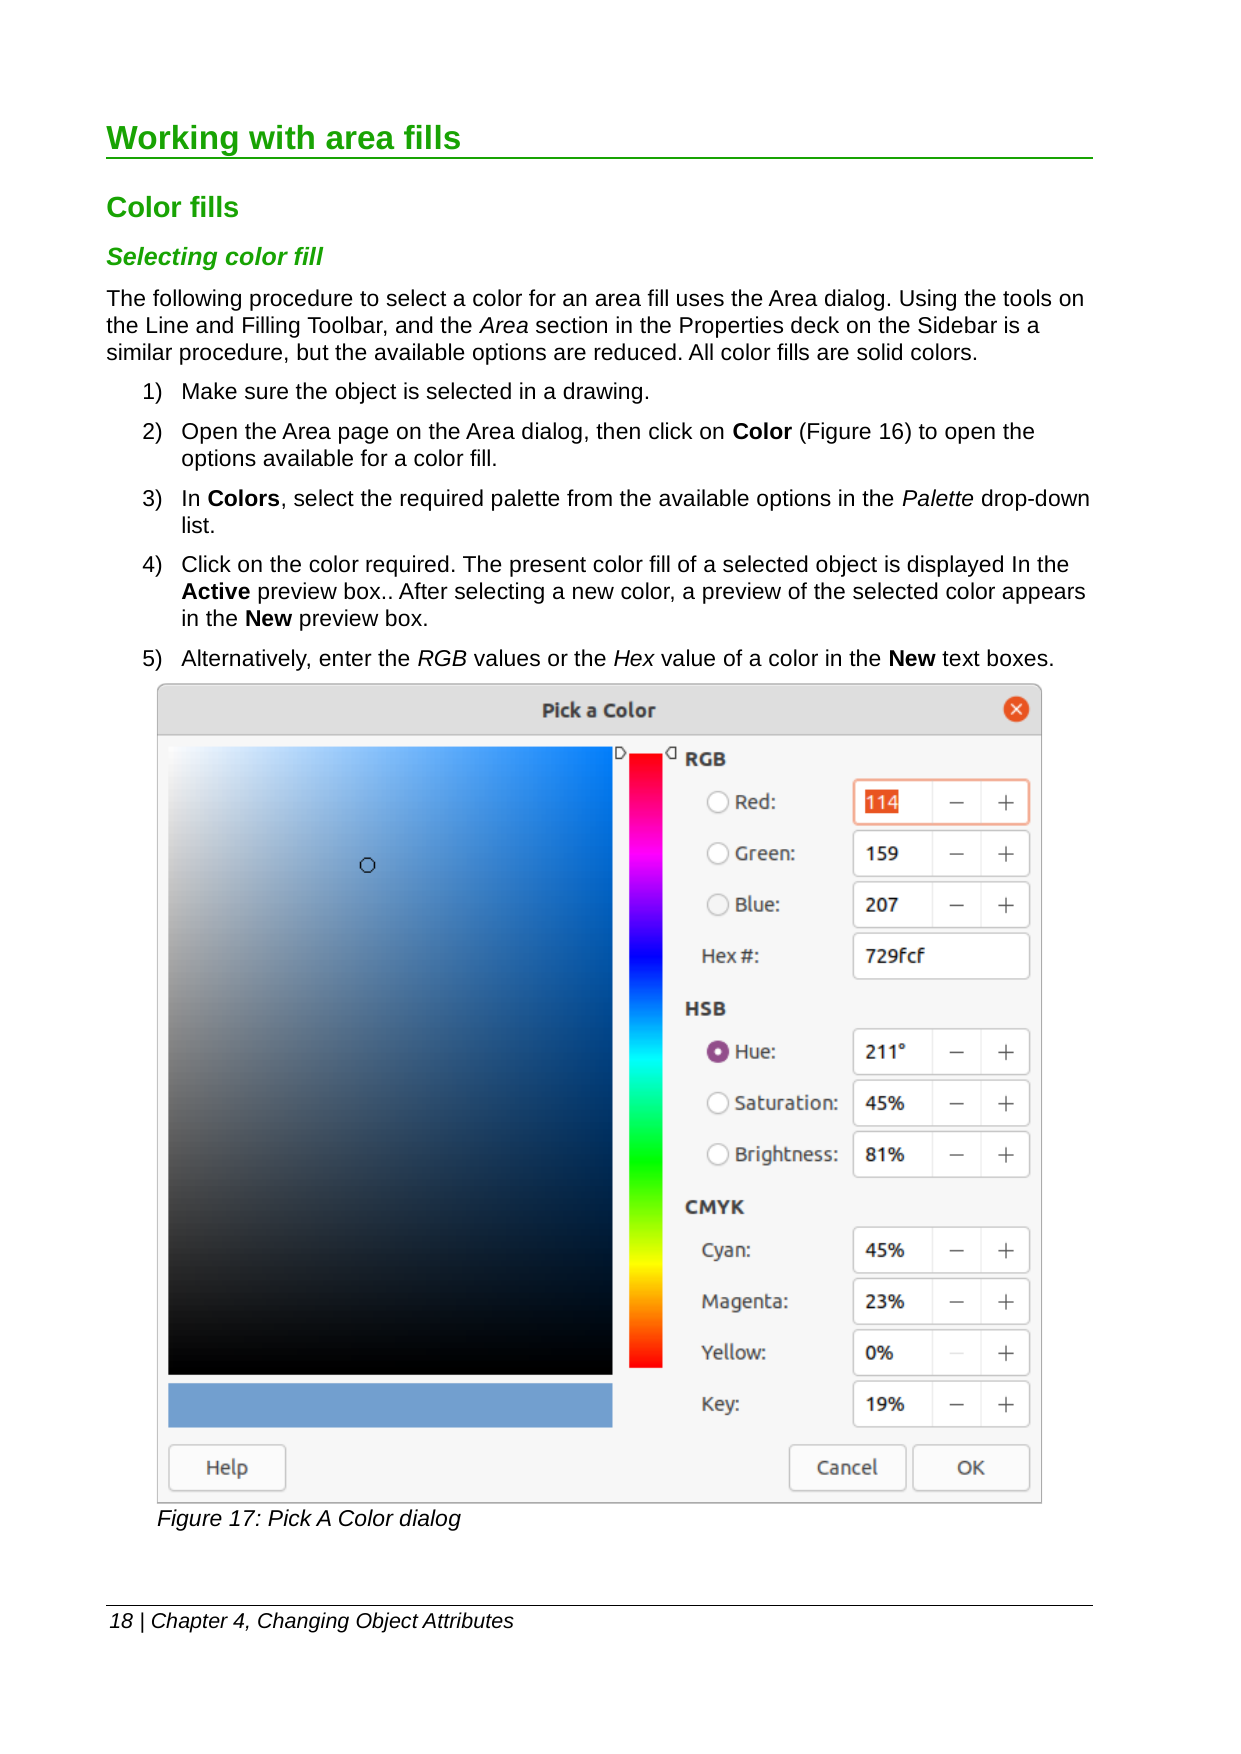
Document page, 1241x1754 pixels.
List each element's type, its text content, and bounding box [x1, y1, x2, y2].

subtitle Working with area fills [106, 118, 1093, 157]
text The following procedure to select a color for an area fill uses the Area dialog. Using the tools on the Line and Filling Toolbar, and the Area section in the Properties deck on the Sidebar is a similar procedure, but the available options are reduced. All color fills are solid colors. [106, 284, 1093, 365]
subtitle Selecting color fill [106, 242, 1093, 271]
subtitle Color fills [106, 190, 1093, 223]
list Make sure the object is selected in a drawing. [162, 378, 1093, 405]
picture [156, 683, 1043, 1504]
list Open the Area page on the Area dialog, then click on Color (Figure 16) to open the options available for a color fill. [162, 417, 1093, 471]
list Click on the color required. The present color fill of a selected object is displayed In the Active preview box.. After selecting a new color, a preview of the selected color appears in the New preview box. [162, 551, 1093, 632]
text Figure 17: Pick A Color dialog [157, 1504, 1042, 1531]
list Alternatively, enter the RGB values or the Hex value of a color in the New text boxes. [162, 644, 1093, 671]
list In Colors, select the required palette from the available options in the Palette drop-down list. [162, 484, 1093, 538]
